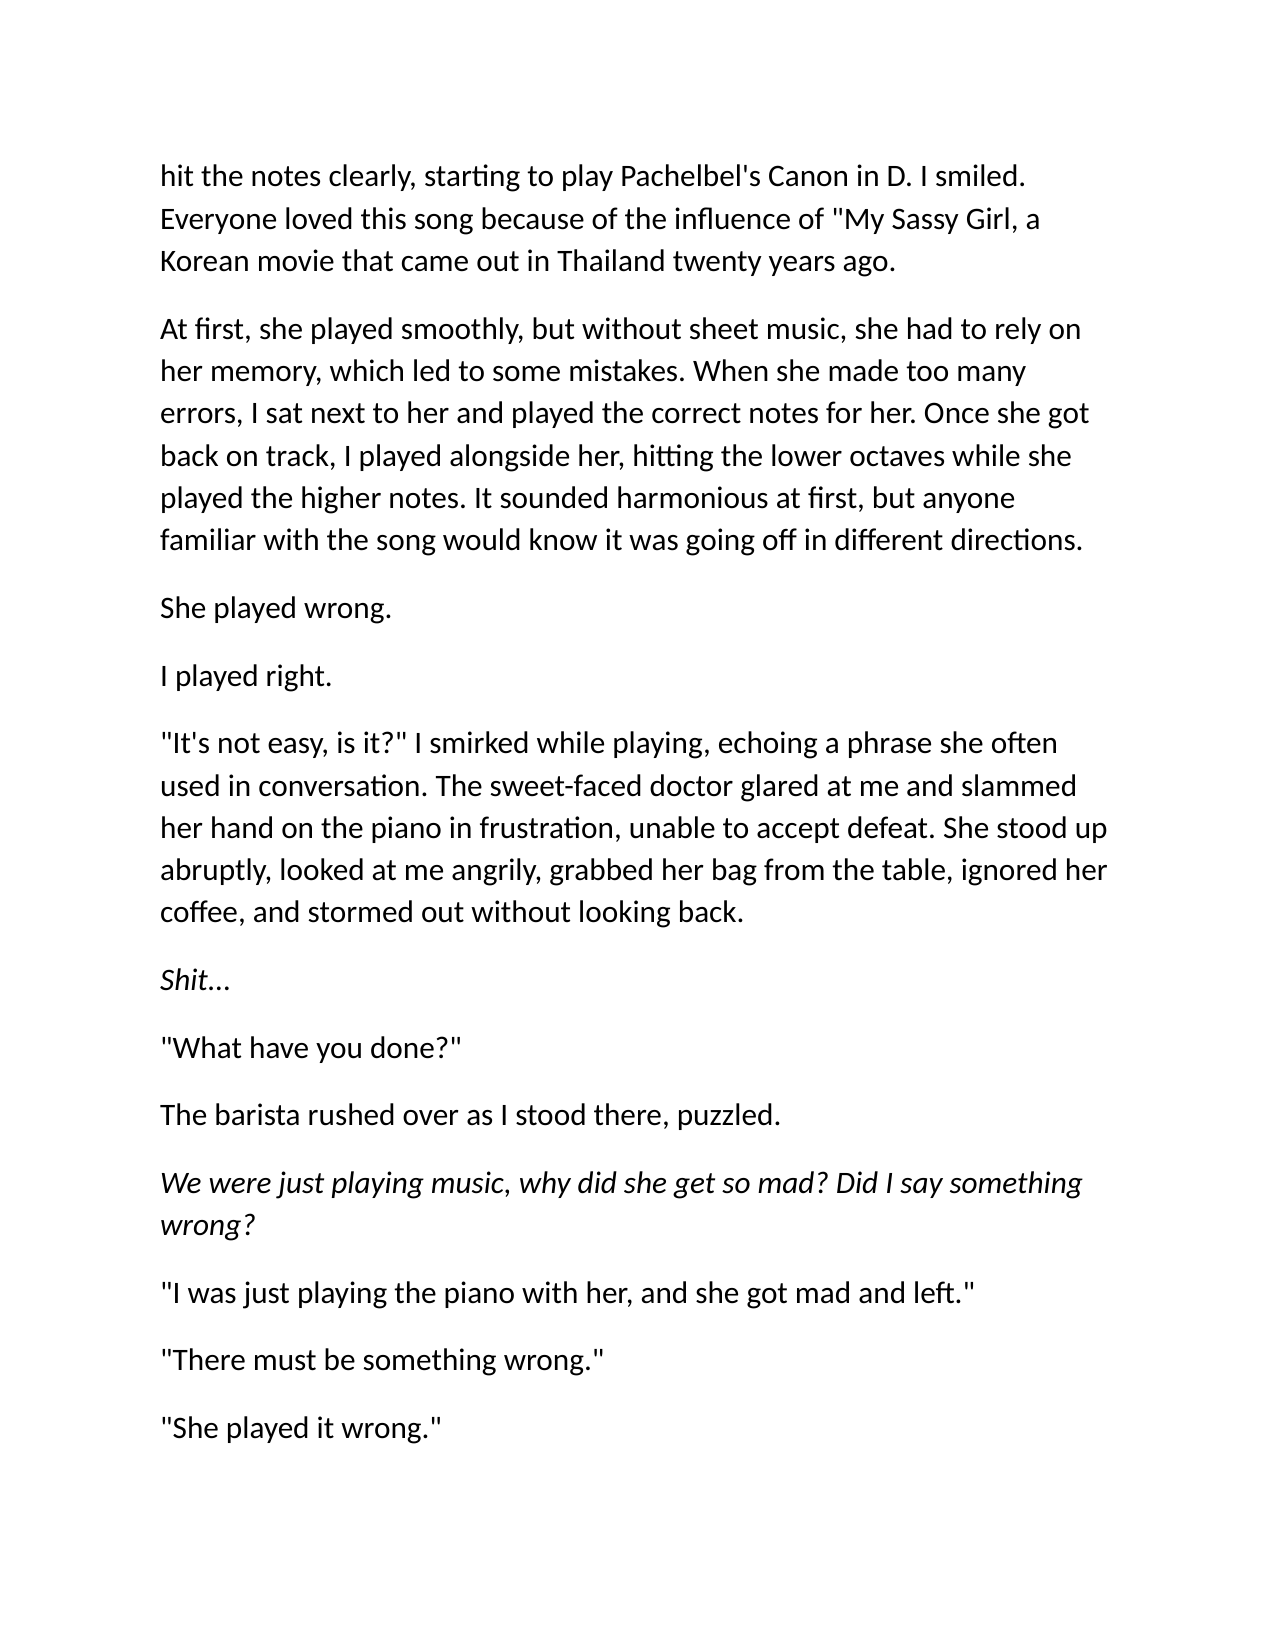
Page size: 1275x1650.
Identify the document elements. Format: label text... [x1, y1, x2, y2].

text I played right. [160, 656, 1113, 694]
text hit the notes clearly, starting to play Pachelbel's Canon in D. I smiled. Everyone loved this song because of the influence of "My Sassy Girl, a Korean movie that came out in Thailand twenty years ago. [160, 156, 1113, 279]
text "I was just playing the piano with her, and she got mad and left." [160, 1273, 1113, 1311]
text "It's not easy, is it?" I smirked while playing, echoing a phrase she often used in conversation. The sweet-faced doctor glared at me and slammed her hand on the piano in frustration, unable to accept defeat. She stood up abruptly, looked at me angrily, grabbed her bag from the table, ignored her coffee, and stormed out without looking back. [160, 723, 1113, 931]
text The barista rushed over as I stood there, puzzled. [160, 1096, 1113, 1134]
text "There must be something wrong." [160, 1340, 1113, 1378]
text "She played it wrong." [160, 1408, 1113, 1446]
text Shit... [160, 960, 1113, 998]
text She played wrong. [160, 588, 1113, 626]
text "What have you done?" [160, 1028, 1113, 1066]
text At first, she played smoothly, but without sheet music, she had to rely on her memory, which led to some mistakes. When she made too many errors, I sat next to her and played the correct notes for her. Once she got back on track, I played alongside her, hitting the lower octaves while she played the higher notes. It sounded harmonious at first, but anyone familiar with the song would know it was going off in different directions. [160, 309, 1113, 558]
text We were just playing music, why did she get so mad? Did I say something wrong? [160, 1163, 1113, 1243]
